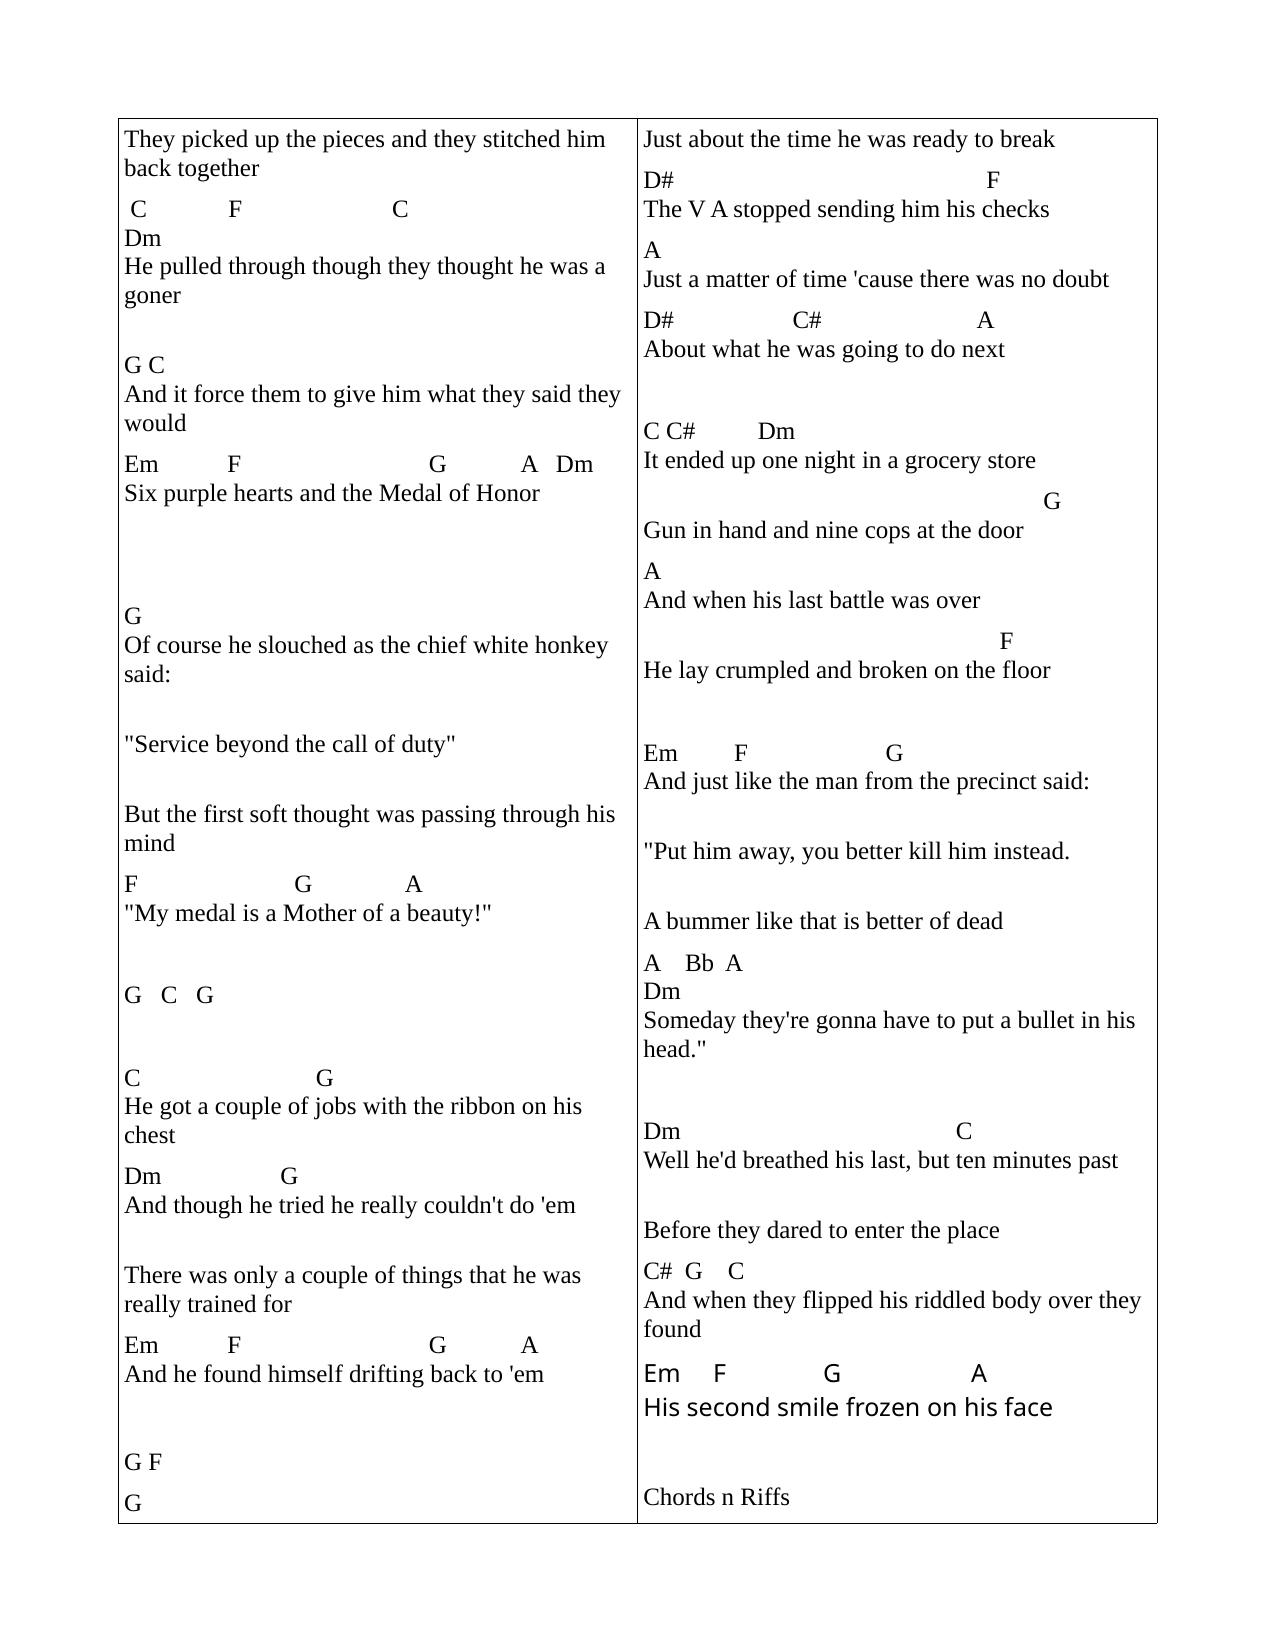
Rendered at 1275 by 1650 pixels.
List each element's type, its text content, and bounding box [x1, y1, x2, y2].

table_header They picked up the pieces and they stitched him back together C F C Dm He pulled through though they thought he was a goner G C And it force them to give him what they said they would Em F G A Dm Six purple hearts and the Medal of Honor G Of course he slouched as the chief white honkey said: "Service beyond the call of duty" But the first soft thought was passing through his mind F G A "My medal is a Mother of a beauty!" G C G C G He got a couple of jobs with the ribbon on his chest Dm G And though he tried he really couldn't do 'em There was only a couple of things that he was really trained for Em F G A And he found himself drifting back to 'em G F G [119, 119, 637, 1522]
table_header Just about the time he was ready to break D# F The V A stopped sending him his checks A Just a matter of time 'cause there was no doubt D# C# A About what he was going to do next C C# Dm It ended up one night in a grocery store G Gun in hand and nine cops at the door A And when his last battle was over F He lay crumpled and broken on the floor Em F G And just like the man from the precinct said: "Put him away, you better kill him instead. A bummer like that is better of dead A Bb A Dm Someday they're gonna have to put a bullet in his head." Dm C Well he'd breathed his last, but ten minutes past Before they dared to enter the place C# G C And when they flipped his riddled body over they found Em F G A His second smile frozen on his face Chords n Riffs [638, 119, 1157, 1522]
